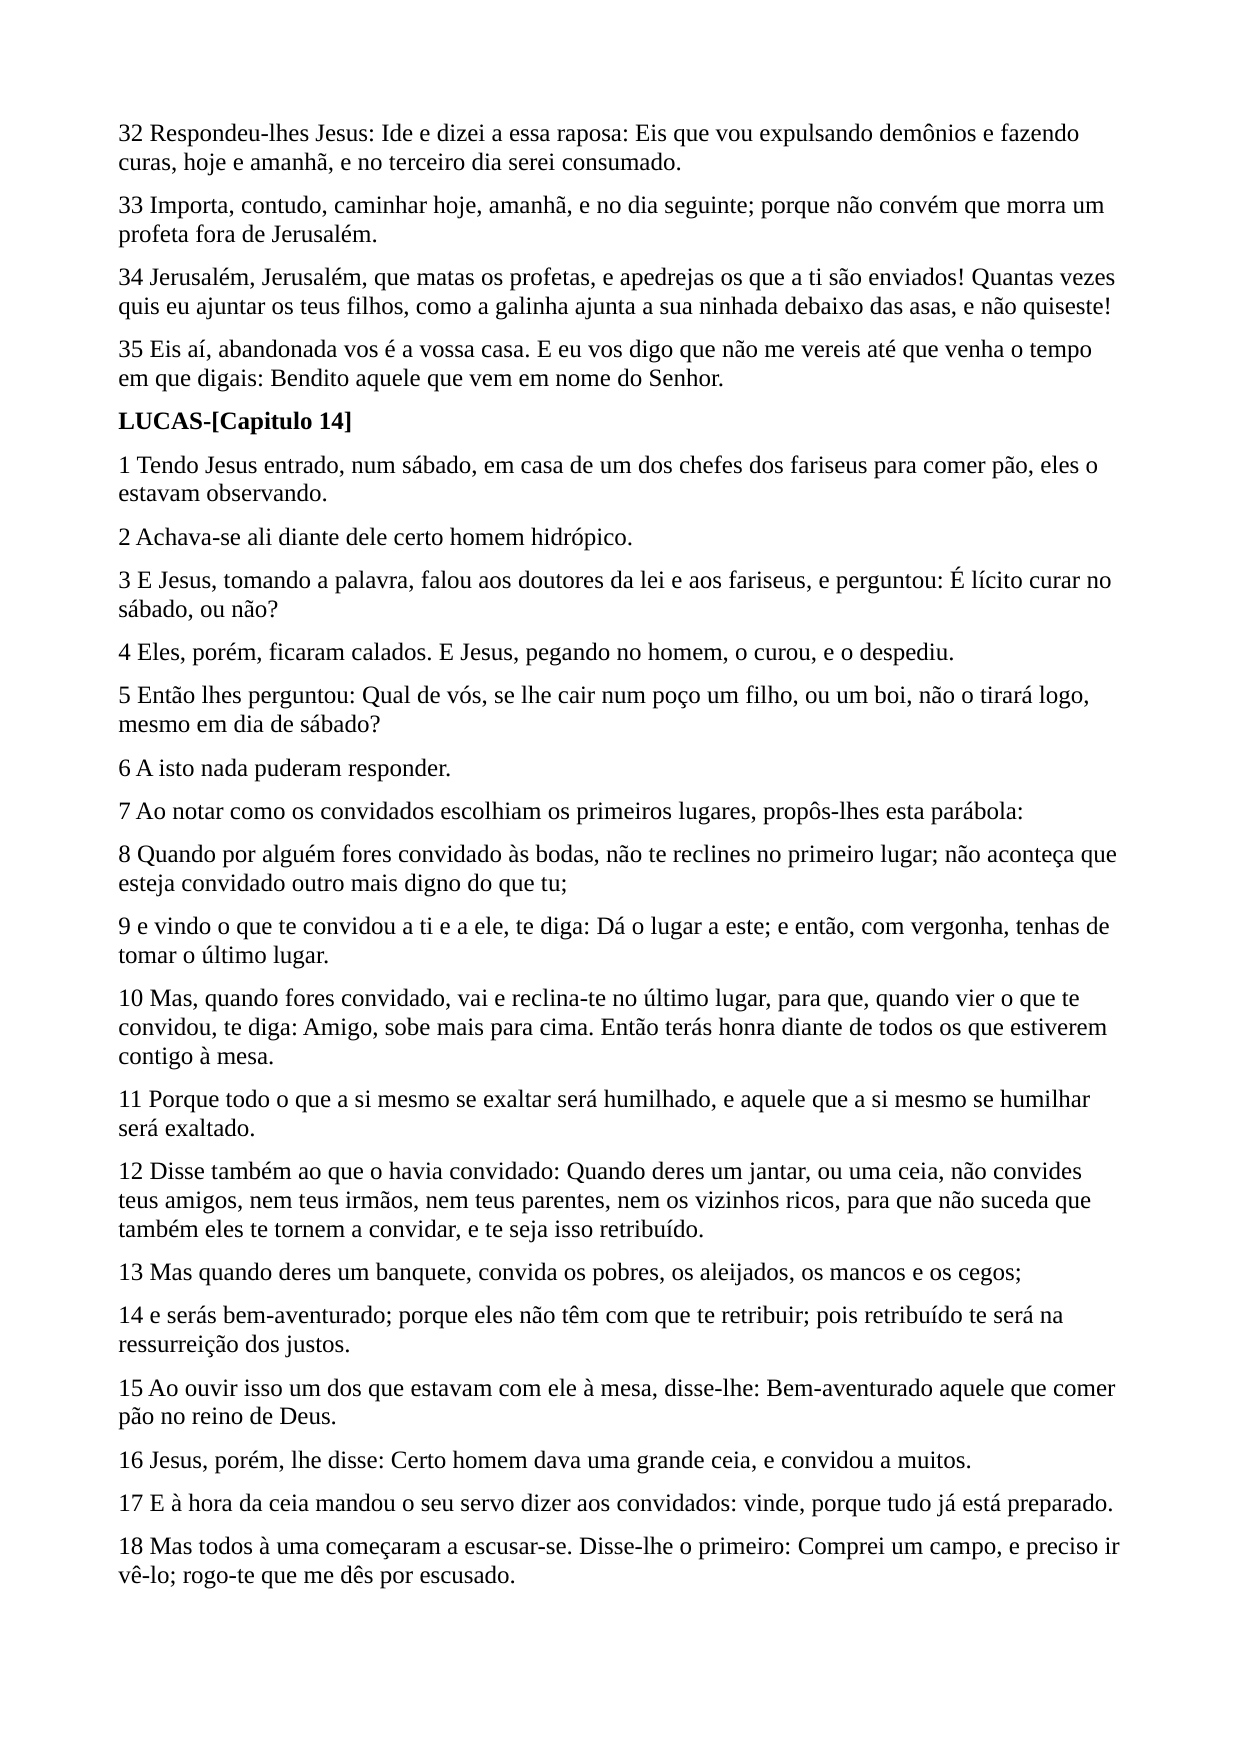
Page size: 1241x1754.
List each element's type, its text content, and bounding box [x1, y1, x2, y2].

text 11 Porque todo o que a si mesmo se exaltar será humilhado, e aquele que a si mesmo se humilhar será exaltado. [118, 1084, 1122, 1142]
text 34 Jerusalém, Jerusalém, que matas os profetas, e apedrejas os que a ti são enviados! Quantas vezes quis eu ajuntar os teus filhos, como a galinha ajunta a sua ninhada debaixo das asas, e não quiseste! [118, 262, 1122, 320]
text 4 Eles, porém, ficaram calados. E Jesus, pegando no homem, o curou, e o despediu. [118, 637, 1122, 666]
text 10 Mas, quando fores convidado, vai e reclina-te no último lugar, para que, quando vier o que te convidou, te diga: Amigo, sobe mais para cima. Então terás honra diante de todos os que estiverem contigo à mesa. [118, 983, 1122, 1070]
text 1 Tendo Jesus entrado, num sábado, em casa de um dos chefes dos fariseus para comer pão, eles o estavam observando. [118, 450, 1122, 507]
text 18 Mas todos à uma começaram a escusar-se. Disse-lhe o primeiro: Comprei um campo, e preciso ir vê-lo; rogo-te que me dês por escusado. [118, 1531, 1122, 1589]
text 12 Disse também ao que o havia convidado: Quando deres um jantar, ou uma ceia, não convides teus amigos, nem teus irmãos, nem teus parentes, nem os vizinhos ricos, para que não suceda que também eles te tornem a convidar, e te seja isso retribuído. [118, 1156, 1122, 1243]
text 15 Ao ouvir isso um dos que estavam com ele à mesa, disse-lhe: Bem-aventurado aquele que comer pão no reino de Deus. [118, 1373, 1122, 1430]
text 16 Jesus, porém, lhe disse: Certo homem dava uma grande ceia, e convidou a muitos. [118, 1445, 1122, 1473]
text 14 e serás bem-aventurado; porque eles não têm com que te retribuir; pois retribuído te será na ressurreição dos justos. [118, 1301, 1122, 1358]
text 32 Respondeu-lhes Jesus: Ide e dizei a essa raposa: Eis que vou expulsando demônios e fazendo curas, hoje e amanhã, e no terceiro dia serei consumado. [118, 118, 1122, 176]
text 9 e vindo o que te convidou a ti e a ele, te diga: Dá o lugar a este; e então, com vergonha, tenhas de tomar o último lugar. [118, 911, 1122, 969]
text 6 A isto nada puderam responder. [118, 753, 1122, 781]
text 2 Achava-se ali diante dele certo homem hidrópico. [118, 522, 1122, 551]
text LUCAS-[Capitulo 14] [118, 406, 1122, 435]
text 33 Importa, contudo, caminhar hoje, amanhã, e no dia seguinte; porque não convém que morra um profeta fora de Jerusalém. [118, 190, 1122, 248]
text 35 Eis aí, abandonada vos é a vossa casa. E eu vos digo que não me vereis até que venha o tempo em que digais: Bendito aquele que vem em nome do Senhor. [118, 334, 1122, 392]
text 13 Mas quando deres um banquete, convida os pobres, os aleijados, os mancos e os cegos; [118, 1257, 1122, 1286]
text 3 E Jesus, tomando a palavra, falou aos doutores da lei e aos fariseus, e perguntou: É lícito curar no sábado, ou não? [118, 565, 1122, 623]
text 8 Quando por alguém fores convidado às bodas, não te reclines no primeiro lugar; não aconteça que esteja convidado outro mais digno do que tu; [118, 839, 1122, 897]
text 5 Então lhes perguntou: Qual de vós, se lhe cair num poço um filho, ou um boi, não o tirará logo, mesmo em dia de sábado? [118, 681, 1122, 738]
text 17 E à hora da ceia mandou o seu servo dizer aos convidados: vinde, porque tudo já está preparado. [118, 1488, 1122, 1517]
text 7 Ao notar como os convidados escolhiam os primeiros lugares, propôs-lhes esta parábola: [118, 796, 1122, 825]
